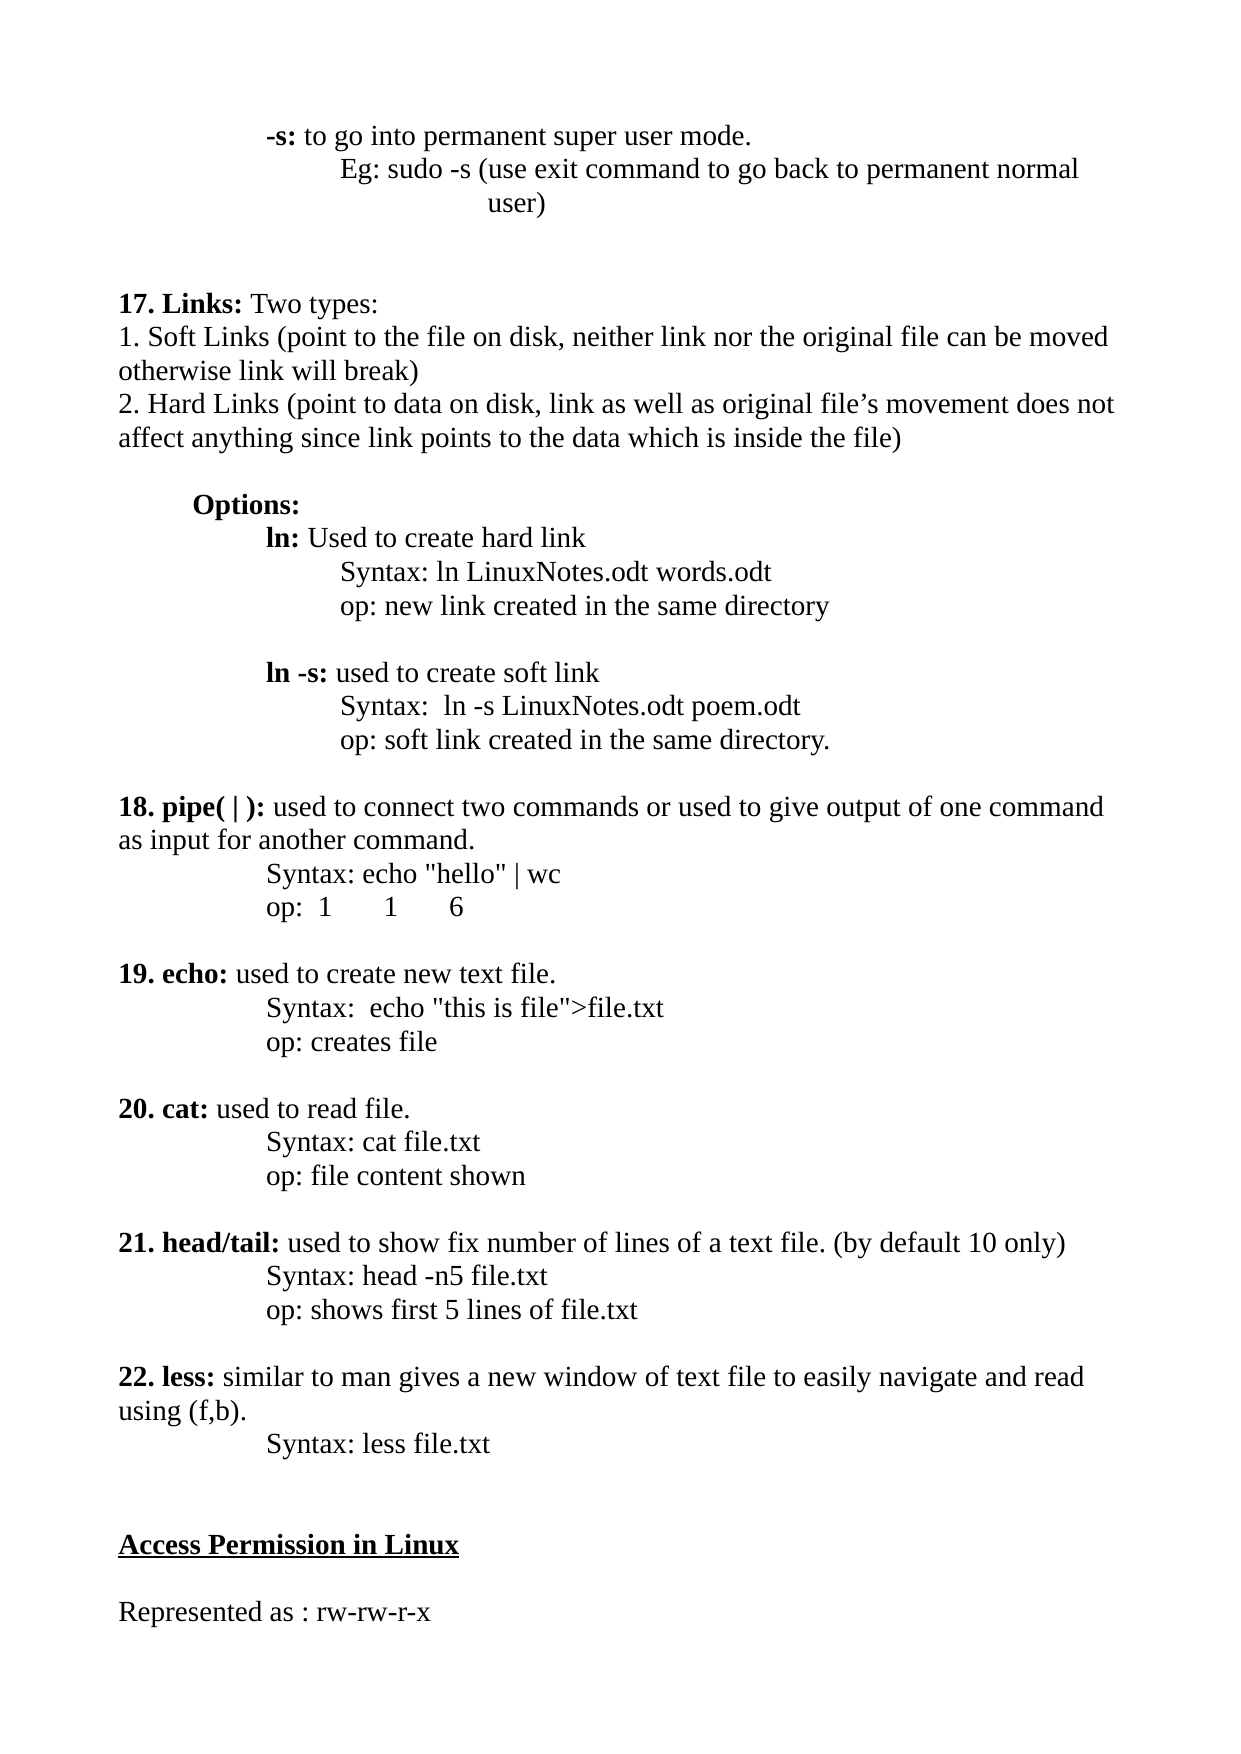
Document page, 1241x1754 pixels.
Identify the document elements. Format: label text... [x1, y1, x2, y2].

text ln: Used to create hard link [118, 521, 1122, 554]
text 2. Hard Links (point to data on disk, link as well as original file’s movement does not affect anything since link points to the data which is inside the file) [118, 386, 1122, 453]
text op: creates file [118, 1024, 1122, 1057]
text Options: [118, 487, 1122, 521]
text Syntax: head -n5 file.txt [118, 1258, 1122, 1292]
text Syntax: echo "this is file">file.txt [118, 990, 1122, 1024]
text 1. Soft Links (point to the file on disk, neither link nor the original file can be moved otherwise link will break) [118, 319, 1122, 386]
text -s: to go into permanent super user mode. [118, 118, 1122, 152]
text 20. cat: used to read file. [118, 1091, 1122, 1124]
text op: soft link created in the same directory. [118, 722, 1122, 755]
text op: file content shown [118, 1158, 1122, 1191]
text Represented as : rw-rw-r-x [118, 1594, 1122, 1627]
text op: 1 1 6 [118, 889, 1122, 923]
text Syntax: cat file.txt [118, 1124, 1122, 1158]
text Syntax: ln LinuxNotes.odt words.odt [118, 554, 1122, 588]
text Syntax: less file.txt [118, 1426, 1122, 1460]
text Access Permission in Linux [118, 1527, 1122, 1560]
text op: shows first 5 lines of file.txt [118, 1292, 1122, 1326]
text op: new link created in the same directory [118, 588, 1122, 621]
text Syntax: ln -s LinuxNotes.odt poem.odt [118, 688, 1122, 722]
text ln -s: used to create soft link [118, 655, 1122, 688]
text Eg: sudo -s (use exit command to go back to permanent normal user) [118, 152, 1122, 219]
text Syntax: echo "hello" | wc [118, 856, 1122, 889]
text 21. head/tail: used to show fix number of lines of a text file. (by default 10 only) [118, 1225, 1122, 1258]
text 22. less: similar to man gives a new window of text file to easily navigate and read using (f,b). [118, 1359, 1122, 1426]
text 18. pipe( | ): used to connect two commands or used to give output of one command as input for another command. [118, 789, 1122, 856]
text 17. Links: Two types: [118, 286, 1122, 319]
text 19. echo: used to create new text file. [118, 957, 1122, 990]
